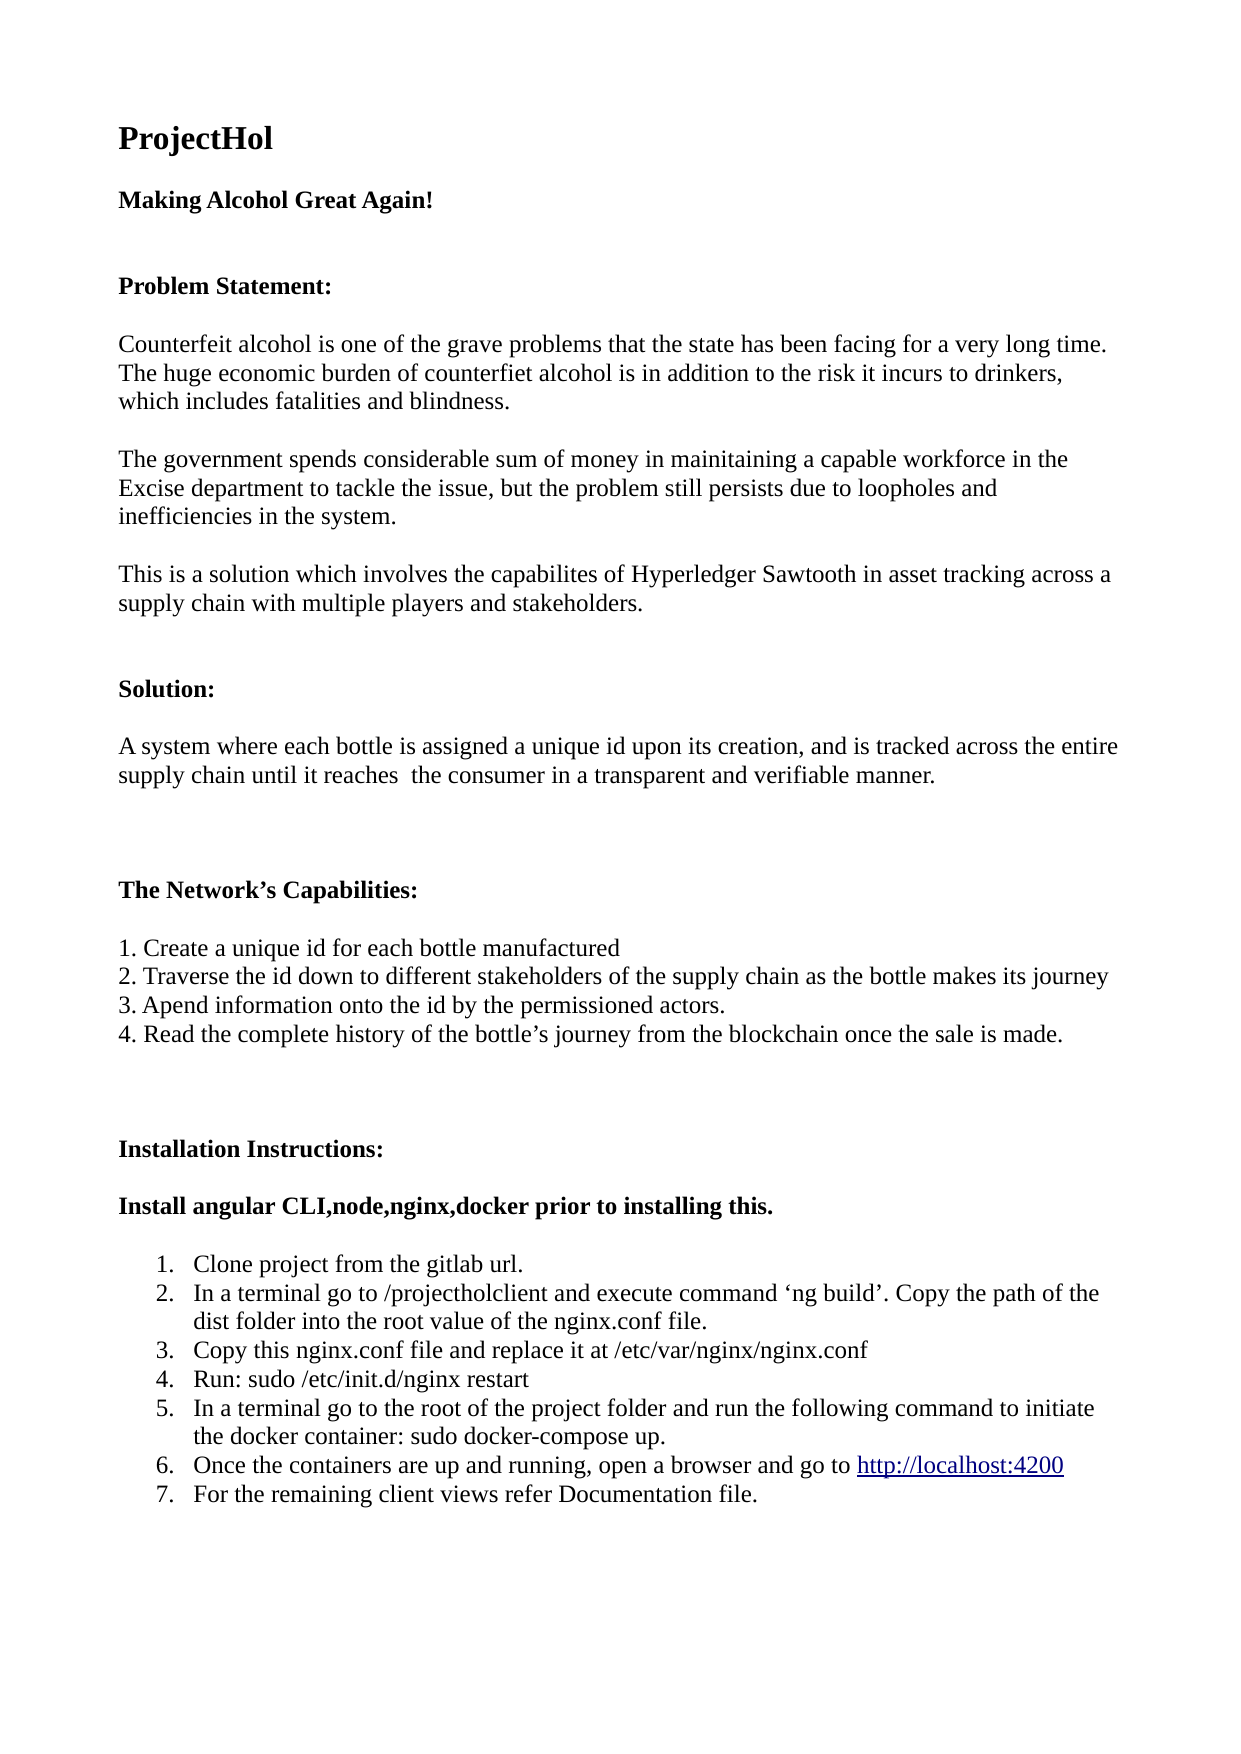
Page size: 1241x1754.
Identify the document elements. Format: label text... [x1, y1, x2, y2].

text Install angular CLI,node,nginx,docker prior to installing this. [118, 1191, 1122, 1220]
text 3. Apend information onto the id by the permissioned actors. [118, 990, 1122, 1019]
text A system where each bottle is assigned a unique id upon its creation, and is tracked across the entire supply chain until it reaches the consumer in a transparent and verifiable manner. [118, 731, 1122, 789]
list For the remaining client views refer Documentation file. [156, 1479, 1122, 1508]
text Solution: [118, 674, 1122, 703]
text Problem Statement: [118, 271, 1122, 300]
text 4. Read the complete history of the bottle’s journey from the blockchain once the sale is made. [118, 1019, 1122, 1048]
text 1. Create a unique id for each bottle manufactured [118, 933, 1122, 961]
list In a terminal go to the root of the project folder and run the following command to initiate the docker container: sudo docker-compose up. [156, 1393, 1122, 1450]
list In a terminal go to /projectholclient and execute command ‘ng build’. Copy the path of the dist folder into the root value of the nginx.conf file. [156, 1278, 1122, 1335]
text Installation Instructions: [118, 1134, 1122, 1163]
text 2. Traverse the id down to different stakeholders of the supply chain as the bottle makes its journey [118, 961, 1122, 990]
text The Network’s Capabilities: [118, 875, 1122, 904]
text ProjectHol [118, 118, 1122, 156]
list Run: sudo /etc/init.d/nginx restart [156, 1364, 1122, 1393]
text Making Alcohol Great Again! [118, 185, 1122, 214]
list Once the containers are up and running, open a browser and go to http://localhost:4200 [156, 1450, 1122, 1479]
text This is a solution which involves the capabilites of Hyperledger Sawtooth in asset tracking across a supply chain with multiple players and stakeholders. [118, 559, 1122, 616]
text Counterfeit alcohol is one of the grave problems that the state has been facing for a very long time. The huge economic burden of counterfiet alcohol is in addition to the risk it incurs to drinkers, which includes fatalities and blindness. [118, 329, 1122, 415]
list Copy this nginx.conf file and replace it at /etc/var/nginx/nginx.conf [156, 1335, 1122, 1364]
list Clone project from the gitlab url. [156, 1249, 1122, 1278]
text The government spends considerable sum of money in mainitaining a capable workforce in the Excise department to tackle the issue, but the problem still persists due to loopholes and inefficiencies in the system. [118, 444, 1122, 530]
